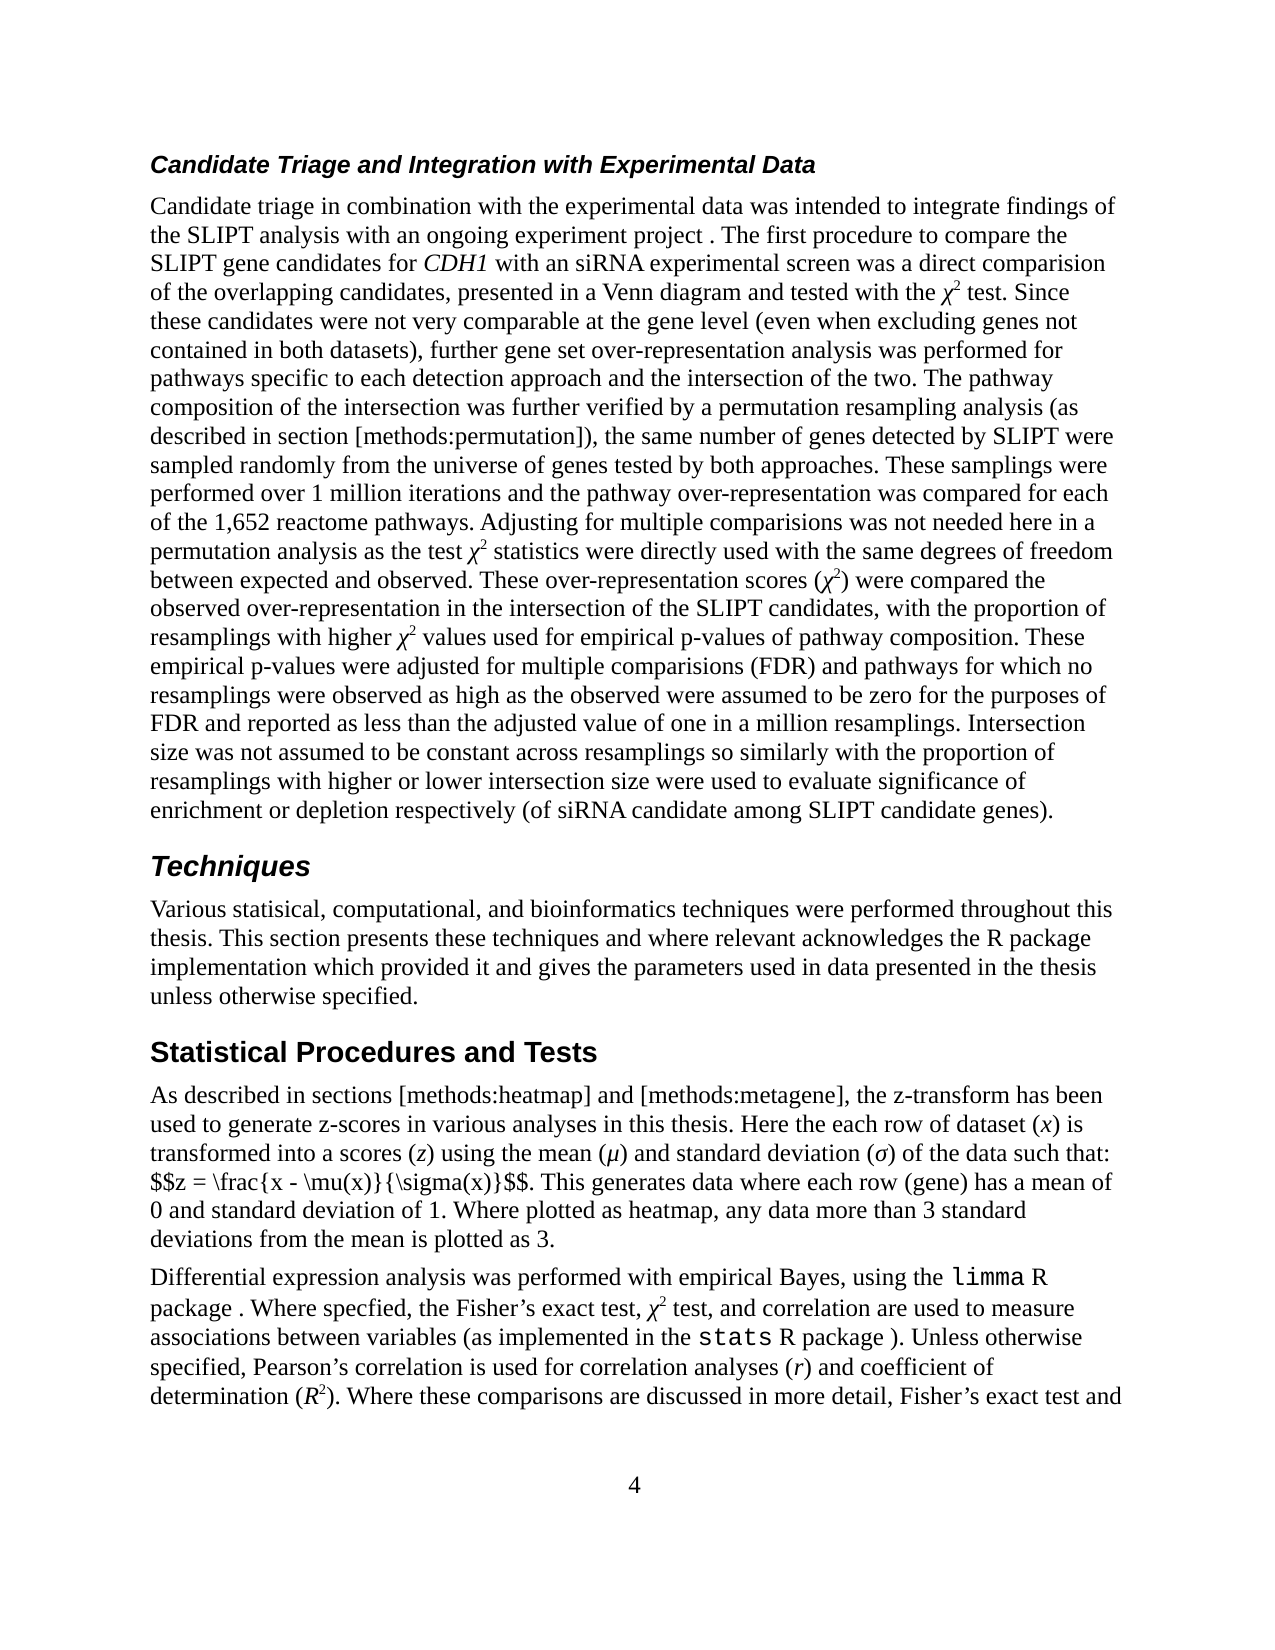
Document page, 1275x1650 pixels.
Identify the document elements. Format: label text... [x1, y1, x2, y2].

subtitle Techniques [150, 848, 1125, 882]
text Various statisical, computational, and bioinformatics techniques were performed throughout this thesis. This section presents these techniques and where relevant acknowledges the R package implementation which provided it and gives the parameters used in data presented in the thesis unless otherwise specified. [150, 894, 1125, 1009]
subtitle Statistical Procedures and Tests [150, 1034, 1125, 1068]
text Differential expression analysis was performed with empirical Bayes, using the limma R package . Where specfied, the Fisher’s exact test, χ2 test, and correlation are used to measure associations between variables (as implemented in the stats R package ). Unless otherwise specified, Pearson’s correlation is used for correlation analyses (r) and coefficient of determination (R2). Where these comparisons are discussed in more detail, Fisher’s exact test and [150, 1262, 1125, 1410]
subtitle Candidate Triage and Integration with Experimental Data [150, 150, 1125, 178]
text Candidate triage in combination with the experimental data was intended to integrate findings of the SLIPT analysis with an ongoing experiment project . The first procedure to compare the SLIPT gene candidates for CDH1 with an siRNA experimental screen was a direct comparision of the overlapping candidates, presented in a Venn diagram and tested with the χ2 test. Since these candidates were not very comparable at the gene level (even when excluding genes not contained in both datasets), further gene set over-representation analysis was performed for pathways specific to each detection approach and the intersection of the two. The pathway composition of the intersection was further verified by a permutation resampling analysis (as described in section [methods:permutation]), the same number of genes detected by SLIPT were sampled randomly from the universe of genes tested by both approaches. These samplings were performed over 1 million iterations and the pathway over-representation was compared for each of the 1,652 reactome pathways. Adjusting for multiple comparisions was not needed here in a permutation analysis as the test χ2 statistics were directly used with the same degrees of freedom between expected and observed. These over-representation scores (χ2) were compared the observed over-representation in the intersection of the SLIPT candidates, with the proportion of resamplings with higher χ2 values used for empirical p-values of pathway composition. These empirical p-values were adjusted for multiple comparisions (FDR) and pathways for which no resamplings were observed as high as the observed were assumed to be zero for the purposes of FDR and reported as less than the adjusted value of one in a million resamplings. Intersection size was not assumed to be constant across resamplings so similarly with the proportion of resamplings with higher or lower intersection size were used to evaluate significance of enrichment or depletion respectively (of siRNA candidate among SLIPT candidate genes). [150, 191, 1125, 823]
text As described in sections [methods:heatmap] and [methods:metagene], the z-transform has been used to generate z-scores in various analyses in this thesis. Here the each row of dataset (x) is transformed into a scores (z) using the mean (μ) and standard deviation (σ) of the data such that: $$z = \frac{x - \mu(x)}{\sigma(x)}$$. This generates data where each row (gene) has a mean of 0 and standard deviation of 1. Where plotted as heatmap, any data more than 3 standard deviations from the mean is plotted as 3. [150, 1081, 1125, 1253]
